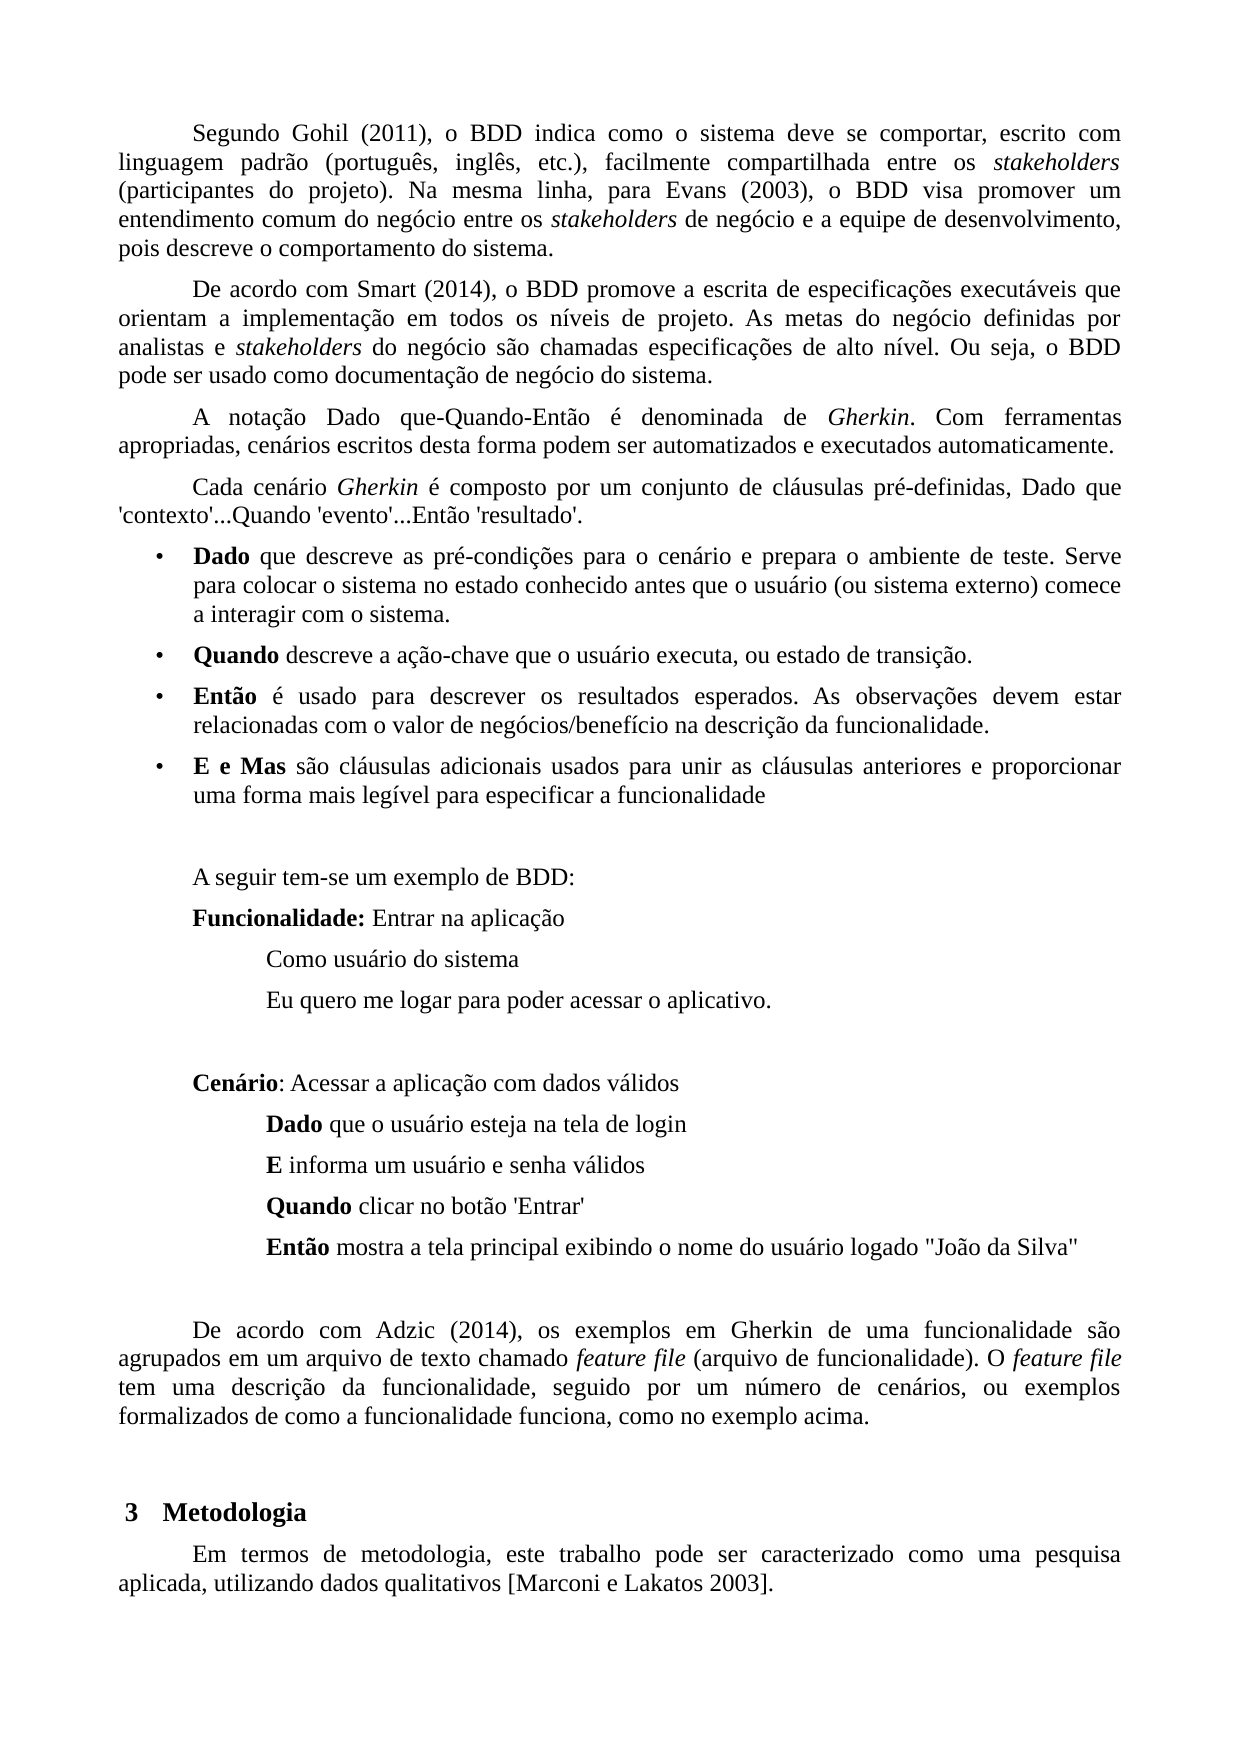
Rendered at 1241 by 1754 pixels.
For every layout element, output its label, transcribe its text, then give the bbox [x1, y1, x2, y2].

text A notação Dado que-Quando-Então é denominada de Gherkin. Com ferramentas apropriadas, cenários escritos desta forma podem ser automatizados e executados automaticamente. [118, 402, 1122, 459]
text Cenário: Acessar a aplicação com dados válidos [118, 1068, 1122, 1097]
text Funcionalidade: Entrar na aplicação [118, 903, 1122, 932]
text Dado que o usuário esteja na tela de login [118, 1109, 1122, 1138]
list Dado que descreve as pré-condições para o cenário e prepara o ambiente de teste. Serve para colocar o sistema no estado conhecido antes que o usuário (ou sistema externo) comece a interagir com o sistema. [156, 541, 1122, 628]
text Cada cenário Gherkin é composto por um conjunto de cláusulas pré-definidas, Dado que 'contexto'...Quando 'evento'...Então 'resultado'. [118, 472, 1122, 529]
title Metodologia [118, 1496, 1122, 1527]
text Então mostra a tela principal exibindo o nome do usuário logado "João da Silva" [118, 1232, 1122, 1261]
text Eu quero me logar para poder acessar o aplicativo. [118, 986, 1122, 1014]
list Quando descreve a ação-chave que o usuário executa, ou estado de transição. [156, 640, 1122, 669]
list E e Mas são cláusulas adicionais usados para unir as cláusulas anteriores e proporcionar uma forma mais legível para especificar a funcionalidade [156, 751, 1122, 809]
text De acordo com Adzic (2014), os exemplos em Gherkin de uma funcionalidade são agrupados em um arquivo de texto chamado feature file (arquivo de funcionalidade). O feature file tem uma descrição da funcionalidade, seguido por um número de cenários, ou exemplos formalizados de como a funcionalidade funciona, como no exemplo acima. [118, 1315, 1122, 1430]
text De acordo com Smart (2014), o BDD promove a escrita de especificações executáveis que orientam a implementação em todos os níveis de projeto. As metas do negócio definidas por analistas e stakeholders do negócio são chamadas especificações de alto nível. Ou seja, o BDD pode ser usado como documentação de negócio do sistema. [118, 274, 1122, 389]
text Quando clicar no botão 'Entrar' [118, 1191, 1122, 1220]
text Em termos de metodologia, este trabalho pode ser caracterizado como uma pesquisa aplicada, utilizando dados qualitativos [Marconi e Lakatos 2003]. [118, 1539, 1122, 1597]
text E informa um usuário e senha válidos [118, 1150, 1122, 1179]
text Como usuário do sistema [118, 944, 1122, 973]
text A seguir tem-se um exemplo de BDD: [192, 862, 1122, 891]
list Então é usado para descrever os resultados esperados. As observações devem estar relacionadas com o valor de negócios/benefício na descrição da funcionalidade. [156, 681, 1122, 739]
text Segundo Gohil (2011), o BDD indica como o sistema deve se comportar, escrito com linguagem padrão (português, inglês, etc.), facilmente compartilhada entre os stakeholders (participantes do projeto). Na mesma linha, para Evans (2003), o BDD visa promover um entendimento comum do negócio entre os stakeholders de negócio e a equipe de desenvolvimento, pois descreve o comportamento do sistema. [118, 118, 1122, 262]
